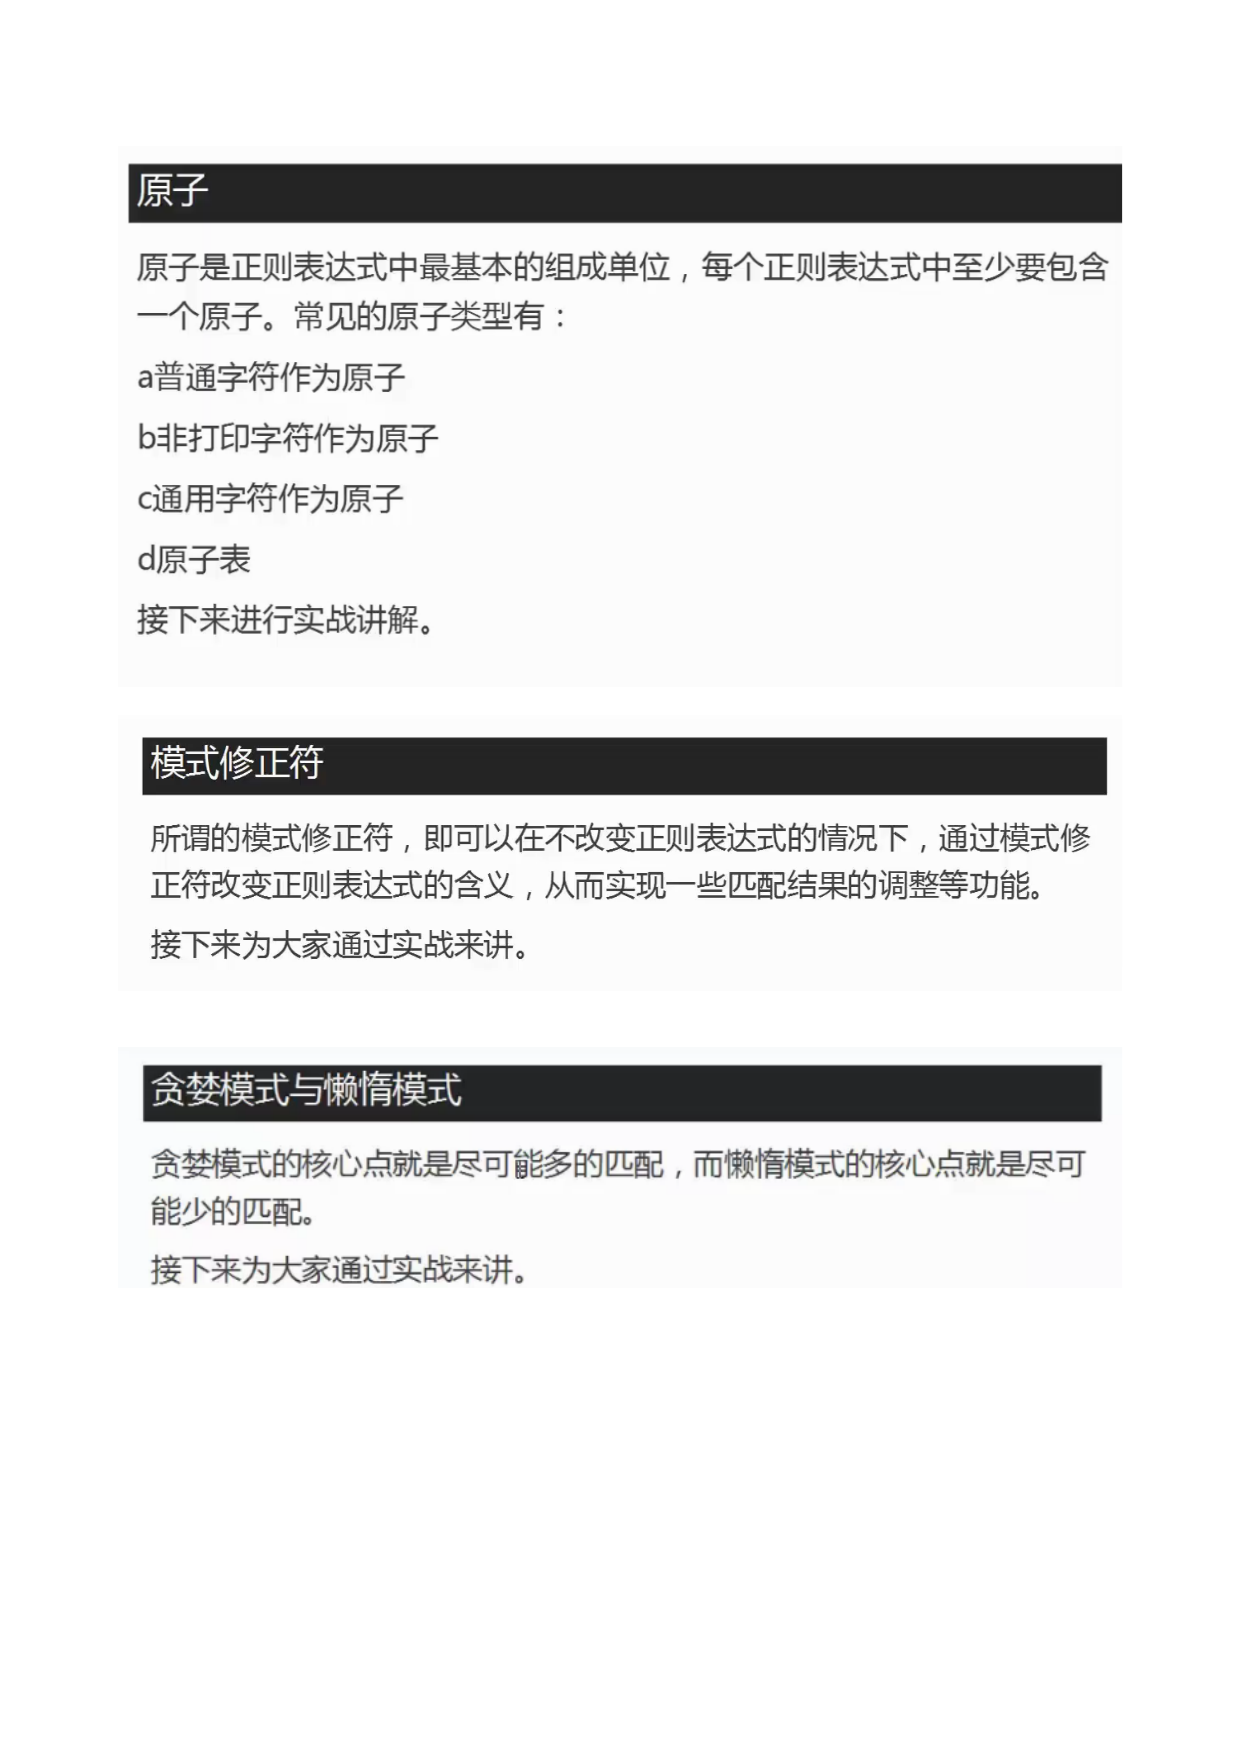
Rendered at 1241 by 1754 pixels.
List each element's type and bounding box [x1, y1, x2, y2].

picture [118, 146, 1123, 687]
picture [118, 1047, 1123, 1288]
picture [118, 715, 1123, 991]
